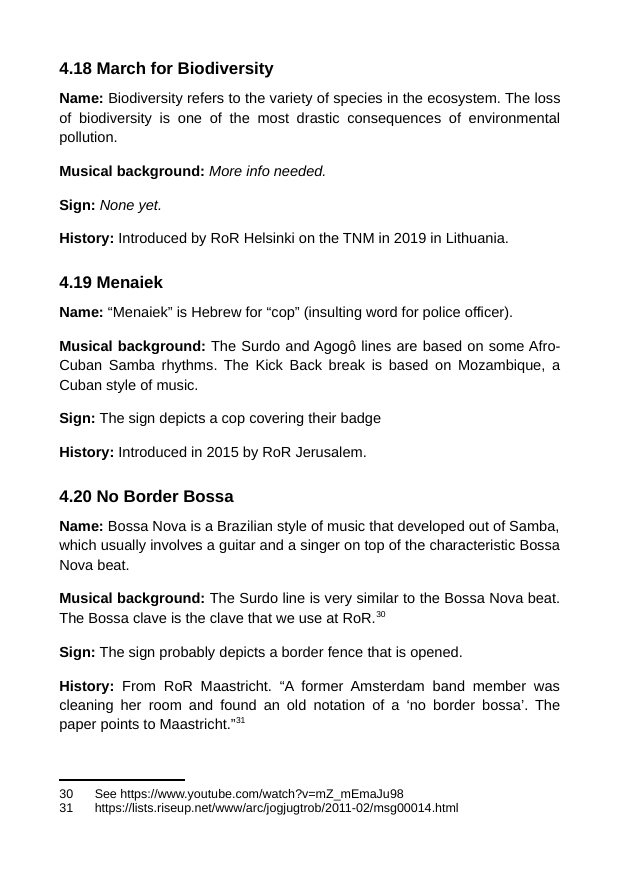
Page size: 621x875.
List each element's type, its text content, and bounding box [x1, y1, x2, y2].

text Musical background: The Surdo line is very similar to the Bossa Nova beat. The Bossa clave is the clave that we use at RoR. [59, 590, 561, 626]
text https://lists.riseup.net/www/arc/jogjugtrob/2011-02/msg00014.html [59, 801, 561, 815]
subtitle March for Biodiversity [59, 59, 561, 78]
text History: From RoR Maastricht. “A former Amsterdam band member was cleaning her room and found an old notation of a ‘no border bossa’. The paper points to Maastricht.” [59, 677, 561, 732]
text Sign: The sign depicts a cop covering their badge [59, 410, 561, 427]
subtitle Menaiek [59, 273, 561, 292]
text Name: Biodiversity refers to the variety of species in the ecosystem. The loss of biodiversity is one of the most drastic consequences of environmental pollution. [59, 90, 561, 145]
text Name: “Menaiek” is Hebrew for “cop” (insulting word for police officer). [59, 304, 561, 321]
text History: Introduced in 2015 by RoR Jerusalem. [59, 444, 561, 461]
text Musical background: More info needed. [59, 162, 561, 179]
text See https://www.youtube.com/watch?v=mZ_mEmaJu98 [59, 786, 561, 801]
text History: Introduced by RoR Helsinki on the TNM in 2019 in Lithuania. [59, 230, 561, 247]
text Sign: None yet. [59, 196, 561, 213]
text Name: Bossa Nova is a Brazilian style of music that developed out of Samba, which usually involves a guitar and a singer on top of the characteristic Bossa Nova beat. [59, 518, 561, 573]
subtitle No Border Bossa [59, 487, 561, 506]
text Sign: The sign probably depicts a border fence that is opened. [59, 643, 561, 660]
text Musical background: The Surdo and Agogô lines are based on some Afro-Cuban Samba rhythms. The Kick Back break is based on Mozambique, a Cuban style of music. [59, 338, 561, 393]
